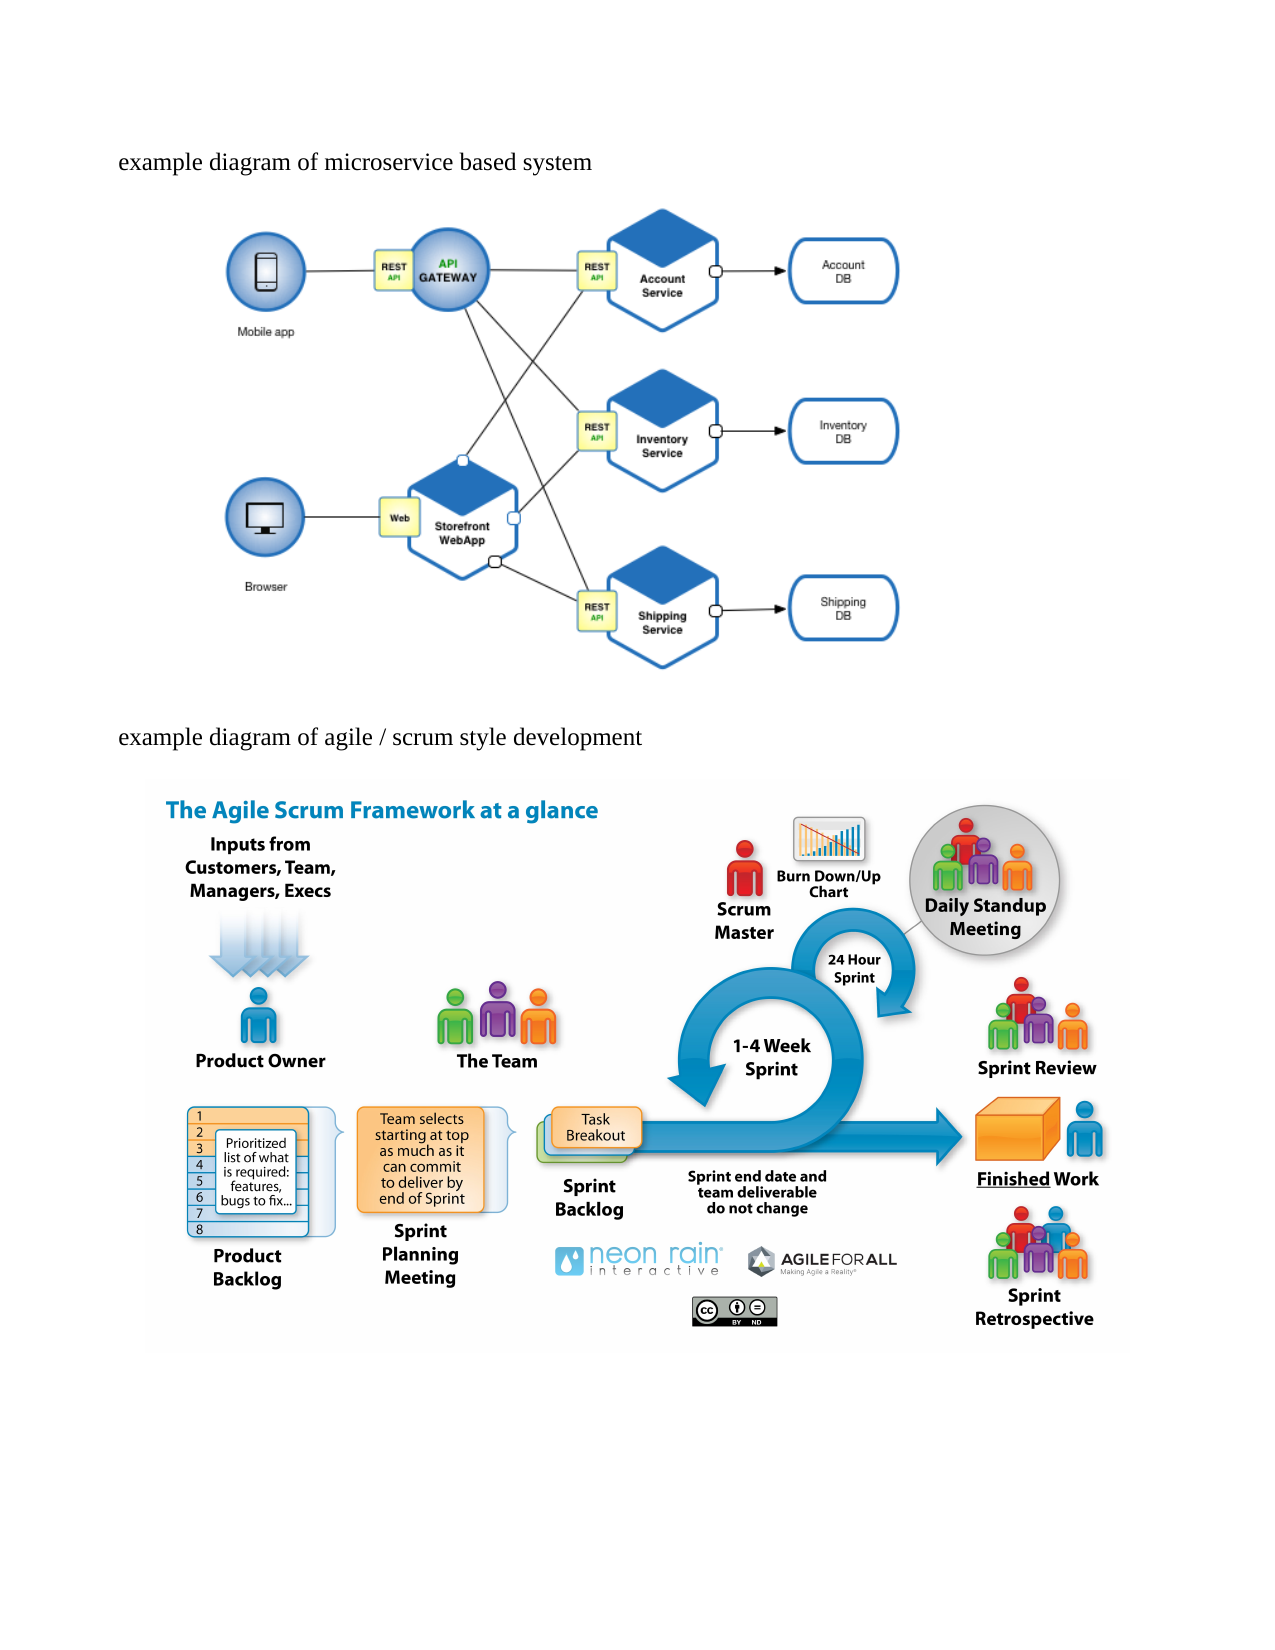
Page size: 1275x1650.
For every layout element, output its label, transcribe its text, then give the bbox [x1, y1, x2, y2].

picture [145, 779, 1130, 1353]
text example diagram of agile / scrum style development [118, 722, 1157, 751]
text example diagram of microservice based system [118, 147, 1157, 176]
picture [222, 206, 902, 673]
